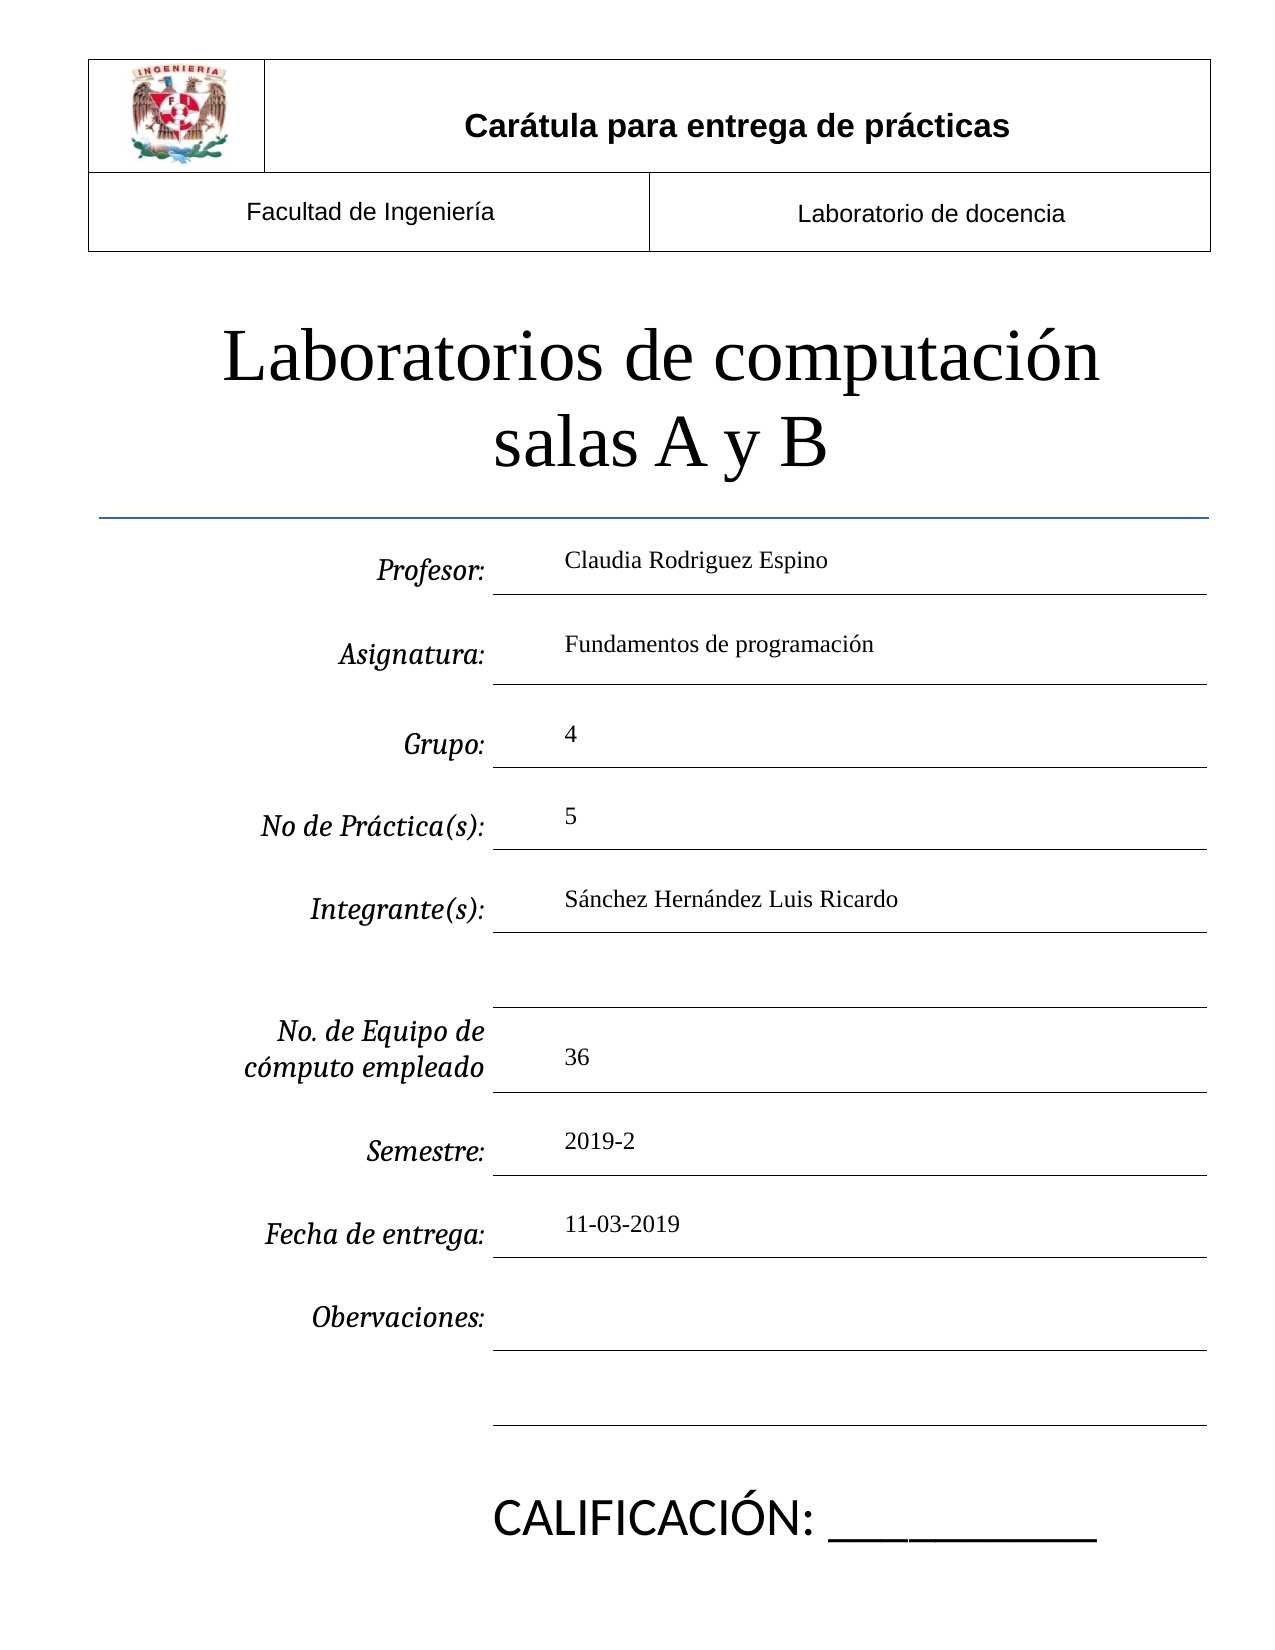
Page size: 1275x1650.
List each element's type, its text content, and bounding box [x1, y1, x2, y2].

table_cell [493, 1351, 1207, 1425]
table_cell 36 [493, 1008, 1207, 1091]
table_header Carátula para entrega de prácticas [265, 60, 1210, 172]
table_header [118, 511, 493, 517]
table_cell No. de Equipo de cómputo empleado [118, 1007, 493, 1091]
table_cell 4 [493, 685, 1207, 766]
table_cell [118, 1350, 493, 1425]
table_header [89, 60, 264, 172]
table_cell Sánchez Hernández Luis Ricardo [493, 850, 1207, 932]
text salas A y B [118, 396, 1205, 482]
table_cell Integrante(s): [118, 849, 493, 932]
table_cell 2019-2 [493, 1093, 1207, 1174]
table_cell Laboratorio de docencia [650, 173, 1210, 251]
text Laboratorios de computación [118, 310, 1205, 396]
table_cell [118, 932, 493, 1007]
table_cell [493, 1258, 1207, 1350]
table_cell Fecha de entrega: [118, 1175, 493, 1257]
text CALIFICACIÓN: __________ [118, 1483, 1205, 1549]
picture [127, 60, 231, 167]
table_cell 5 [493, 768, 1207, 849]
table_header Profesor: [118, 519, 493, 594]
table_cell 11-03-2019 [493, 1176, 1207, 1257]
table_cell Semestre: [118, 1091, 493, 1174]
table_cell Fundamentos de programación [493, 595, 1207, 684]
table_header [493, 511, 1207, 517]
table_cell Obervaciones: [118, 1257, 493, 1350]
table_cell Asignatura: [118, 594, 493, 684]
table_cell Facultad de Ingeniería [89, 173, 649, 251]
table_cell No de Práctica(s): [118, 766, 493, 849]
table_header Claudia Rodriguez Espino [493, 519, 1207, 594]
table_cell Grupo: [118, 684, 493, 766]
table_cell [493, 933, 1207, 1007]
